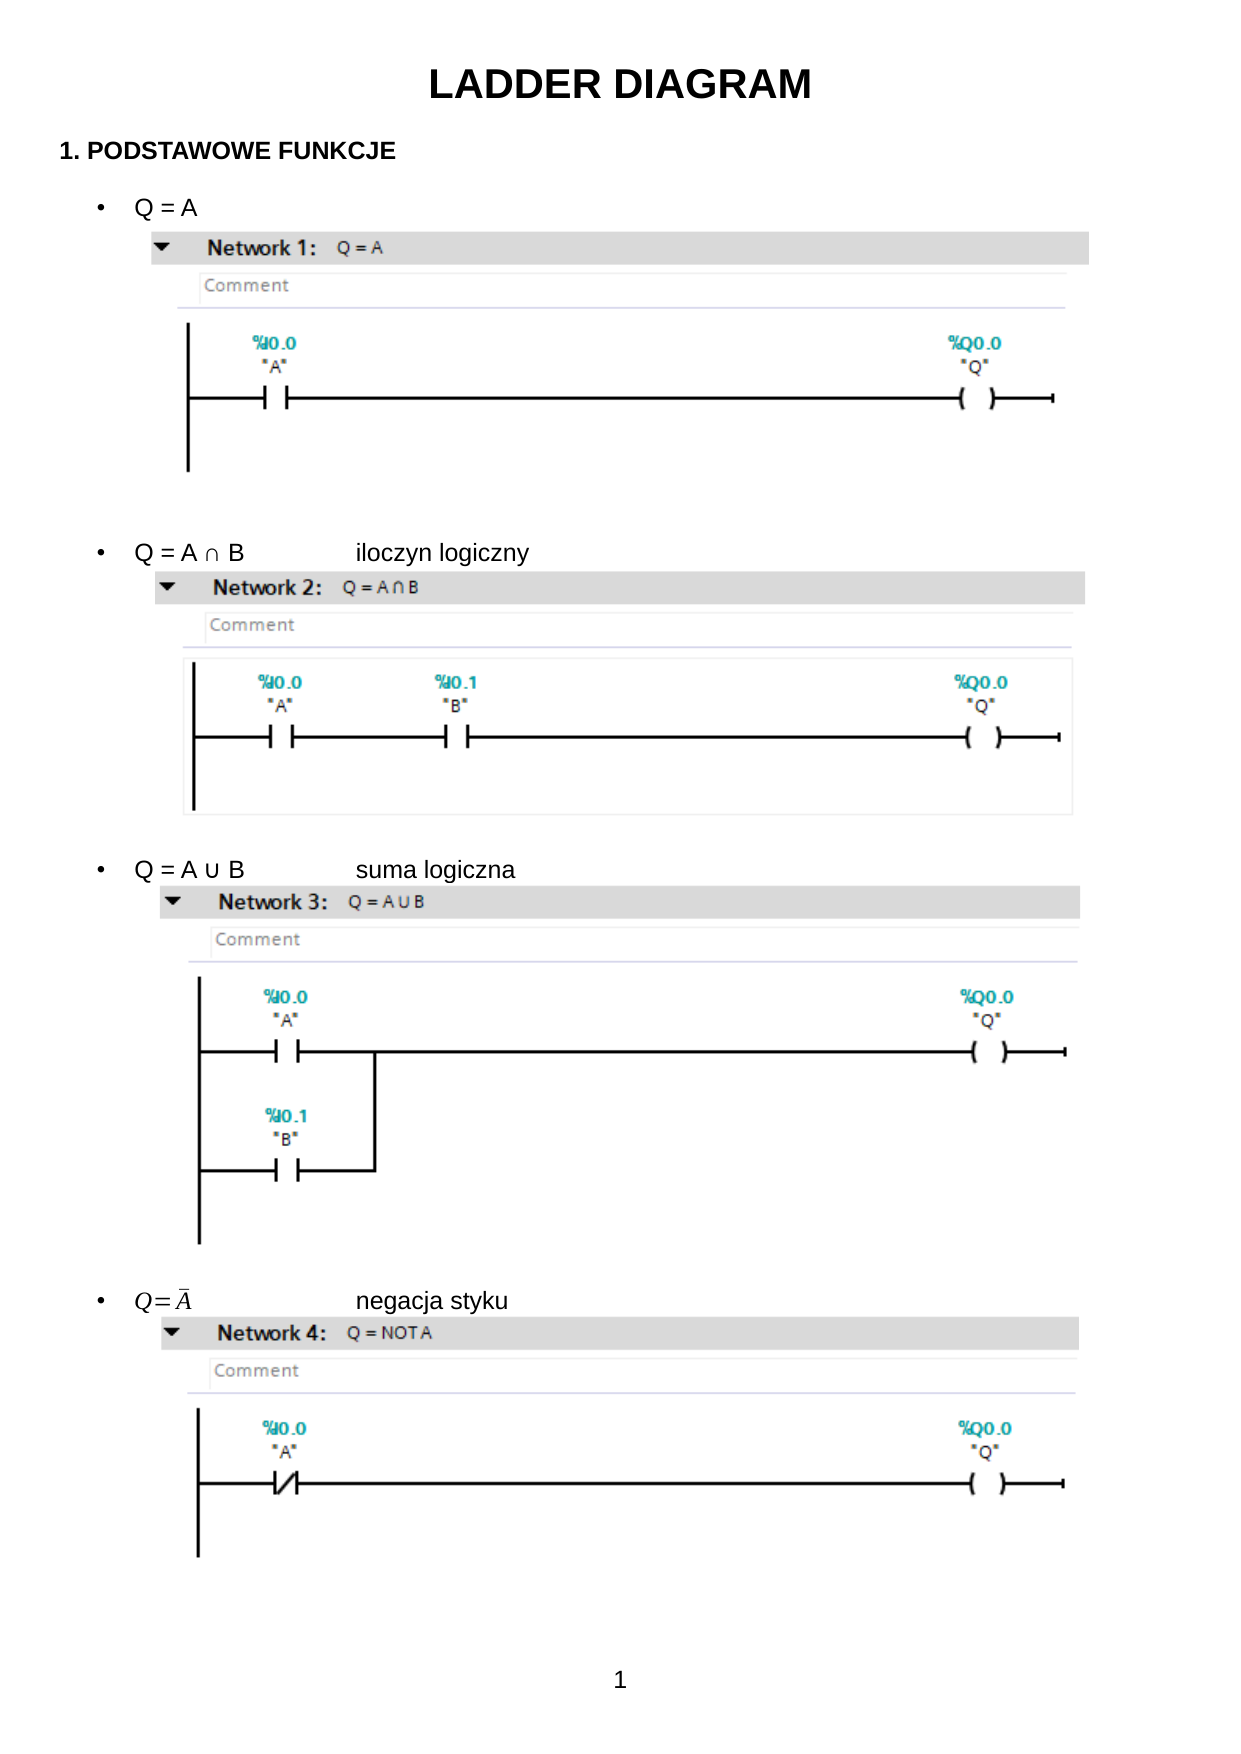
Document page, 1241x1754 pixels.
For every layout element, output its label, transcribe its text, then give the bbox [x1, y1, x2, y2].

picture [155, 567, 1085, 825]
list negacja styku [97, 1286, 1181, 1315]
list Q = A ∪ B suma logiczna [97, 855, 1181, 883]
picture [159, 883, 1081, 1265]
picture [151, 222, 1089, 488]
list Q = A [97, 193, 1181, 222]
text 1. PODSTAWOWE FUNKCJE [59, 136, 1181, 164]
text LADDER DIAGRAM [59, 59, 1181, 107]
list Q = A ∩ B iloczyn logiczny [97, 538, 1181, 567]
picture [161, 1315, 1079, 1575]
